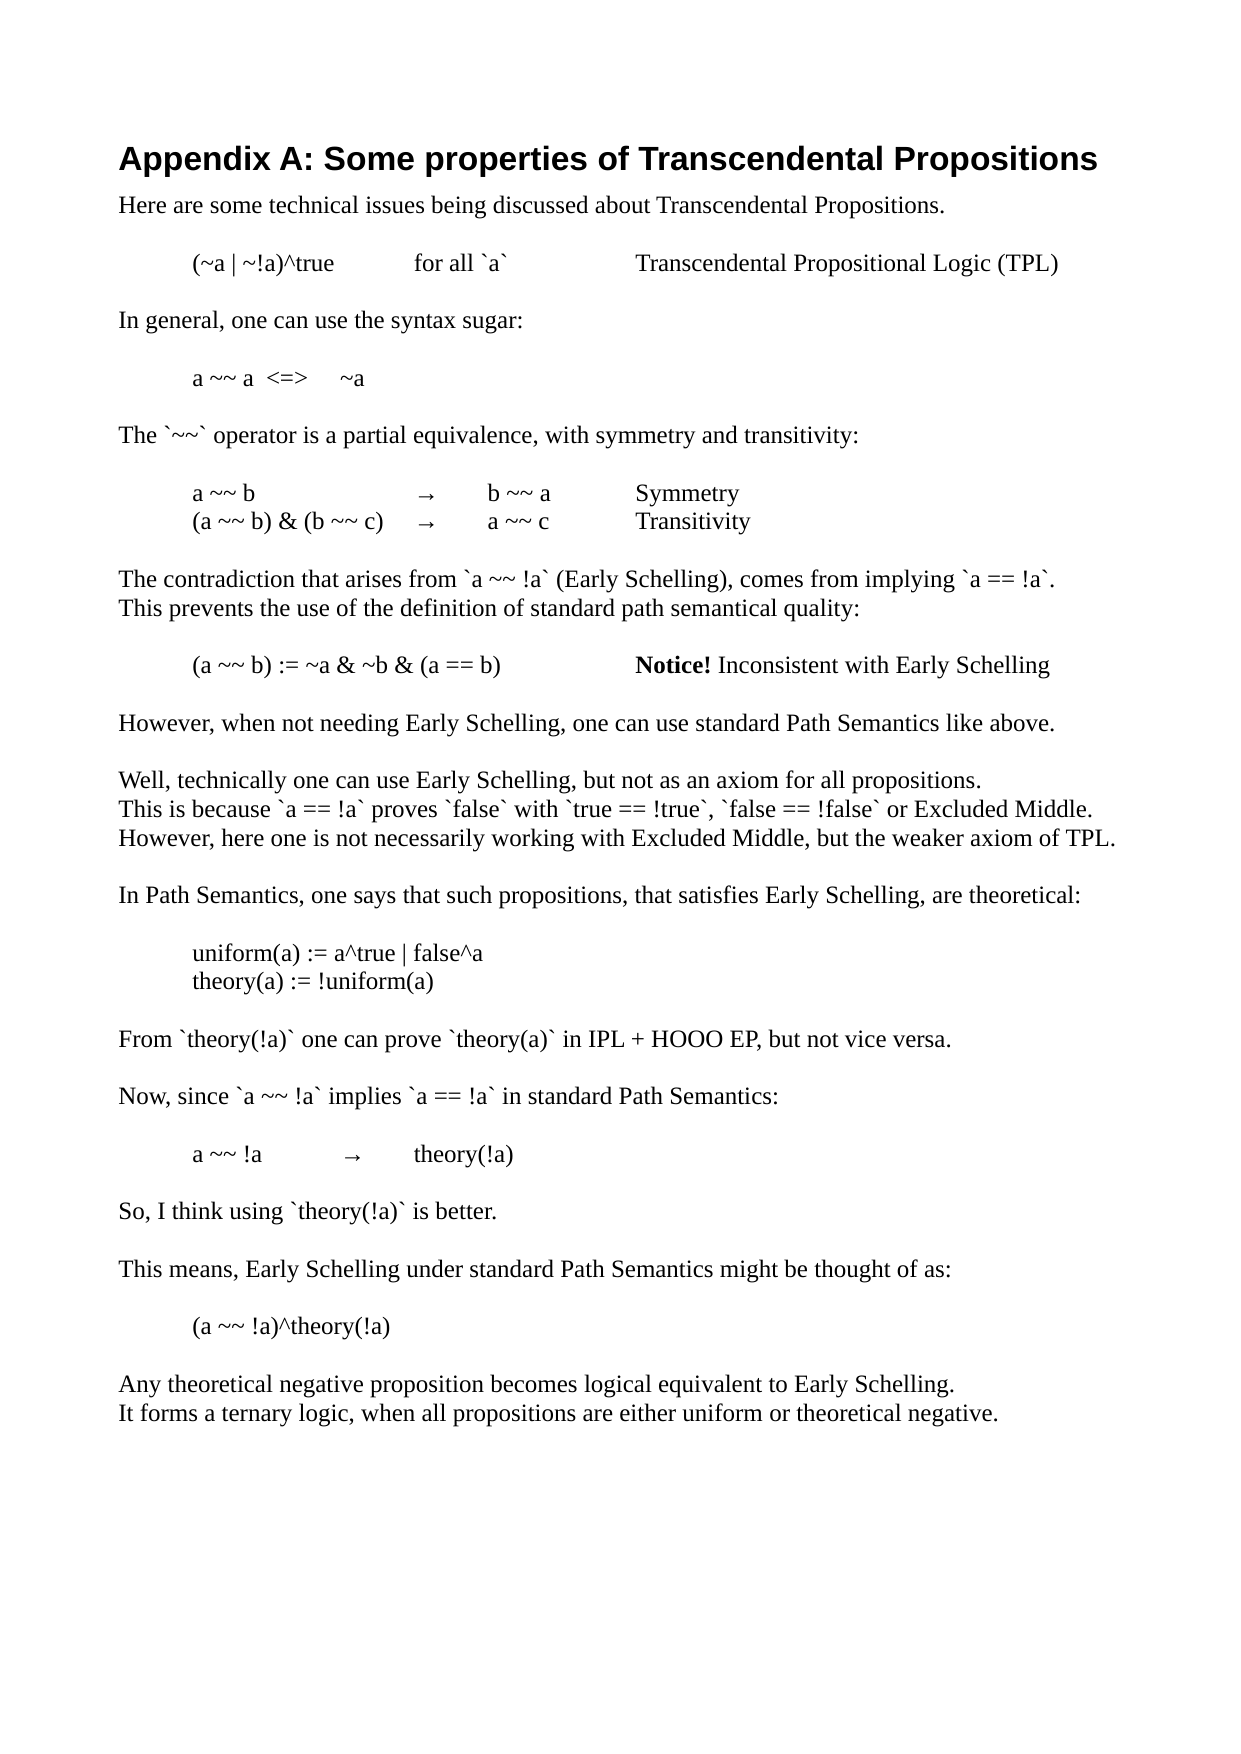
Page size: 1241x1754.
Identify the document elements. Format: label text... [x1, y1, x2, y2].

text a ~~ b → b ~~ a Symmetry [118, 478, 1122, 506]
text (a ~~ b) := ~a & ~b & (a == b) Notice! Inconsistent with Early Schelling [118, 650, 1122, 679]
text However, here one is not necessarily working with Excluded Middle, but the weaker axiom of TPL. [118, 823, 1122, 851]
subtitle Appendix A: Some properties of Transcendental Propositions [118, 139, 1122, 178]
text (a ~~ !a)^theory(!a) [118, 1311, 1122, 1340]
text However, when not needing Early Schelling, one can use standard Path Semantics like above. [118, 708, 1122, 736]
text (~a | ~!a)^true for all `a` Transcendental Propositional Logic (TPL) [118, 248, 1122, 276]
text This is because `a == !a` proves `false` with `true == !true`, `false == !false` or Excluded Middle. [118, 794, 1122, 823]
text a ~~ !a → theory(!a) [118, 1139, 1122, 1168]
text Well, technically one can use Early Schelling, but not as an axiom for all propositions. [118, 765, 1122, 794]
text Any theoretical negative proposition becomes logical equivalent to Early Schelling. [118, 1369, 1122, 1398]
text Here are some technical issues being discussed about Transcendental Propositions. [118, 190, 1122, 219]
text This means, Early Schelling under standard Path Semantics might be thought of as: [118, 1254, 1122, 1283]
text In Path Semantics, one says that such propositions, that satisfies Early Schelling, are theoretical: [118, 880, 1122, 909]
text The contradiction that arises from `a ~~ !a` (Early Schelling), comes from implying `a == !a`. [118, 564, 1122, 593]
text It forms a ternary logic, when all propositions are either uniform or theoretical negative. [118, 1398, 1122, 1426]
text theory(a) := !uniform(a) [118, 966, 1122, 995]
text Now, since `a ~~ !a` implies `a == !a` in standard Path Semantics: [118, 1081, 1122, 1110]
text So, I think using `theory(!a)` is better. [118, 1196, 1122, 1225]
text The `~~` operator is a partial equivalence, with symmetry and transitivity: [118, 420, 1122, 449]
text (a ~~ b) & (b ~~ c) → a ~~ c Transitivity [118, 506, 1122, 535]
text This prevents the use of the definition of standard path semantical quality: [118, 593, 1122, 621]
text uniform(a) := a^true | false^a [118, 938, 1122, 966]
text In general, one can use the syntax sugar: a ~~ a <=> ~a [118, 305, 1122, 391]
text From `theory(!a)` one can prove `theory(a)` in IPL + HOOO EP, but not vice versa. [118, 1024, 1122, 1053]
